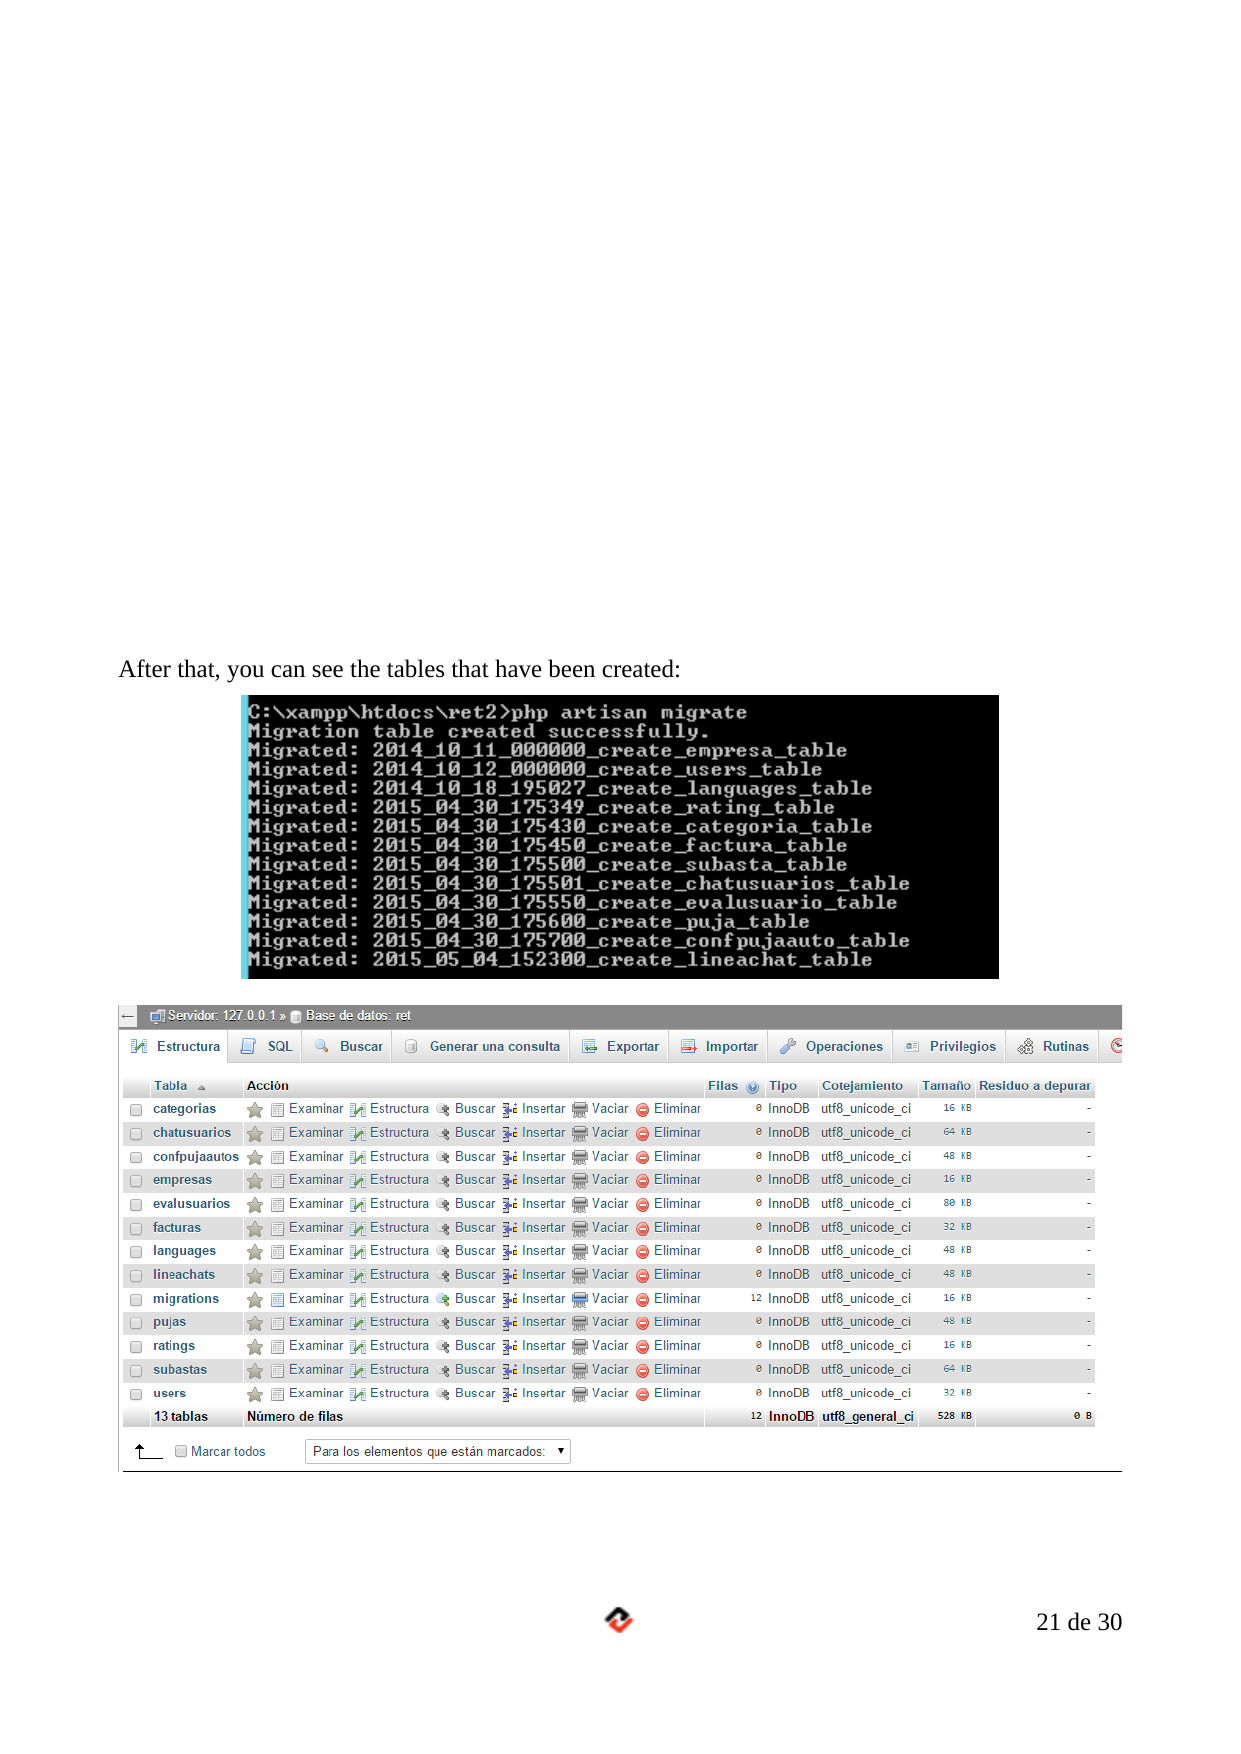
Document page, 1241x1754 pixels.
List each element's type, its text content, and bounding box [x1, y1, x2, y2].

text After that, you can see the tables that have been created: [118, 654, 1122, 683]
